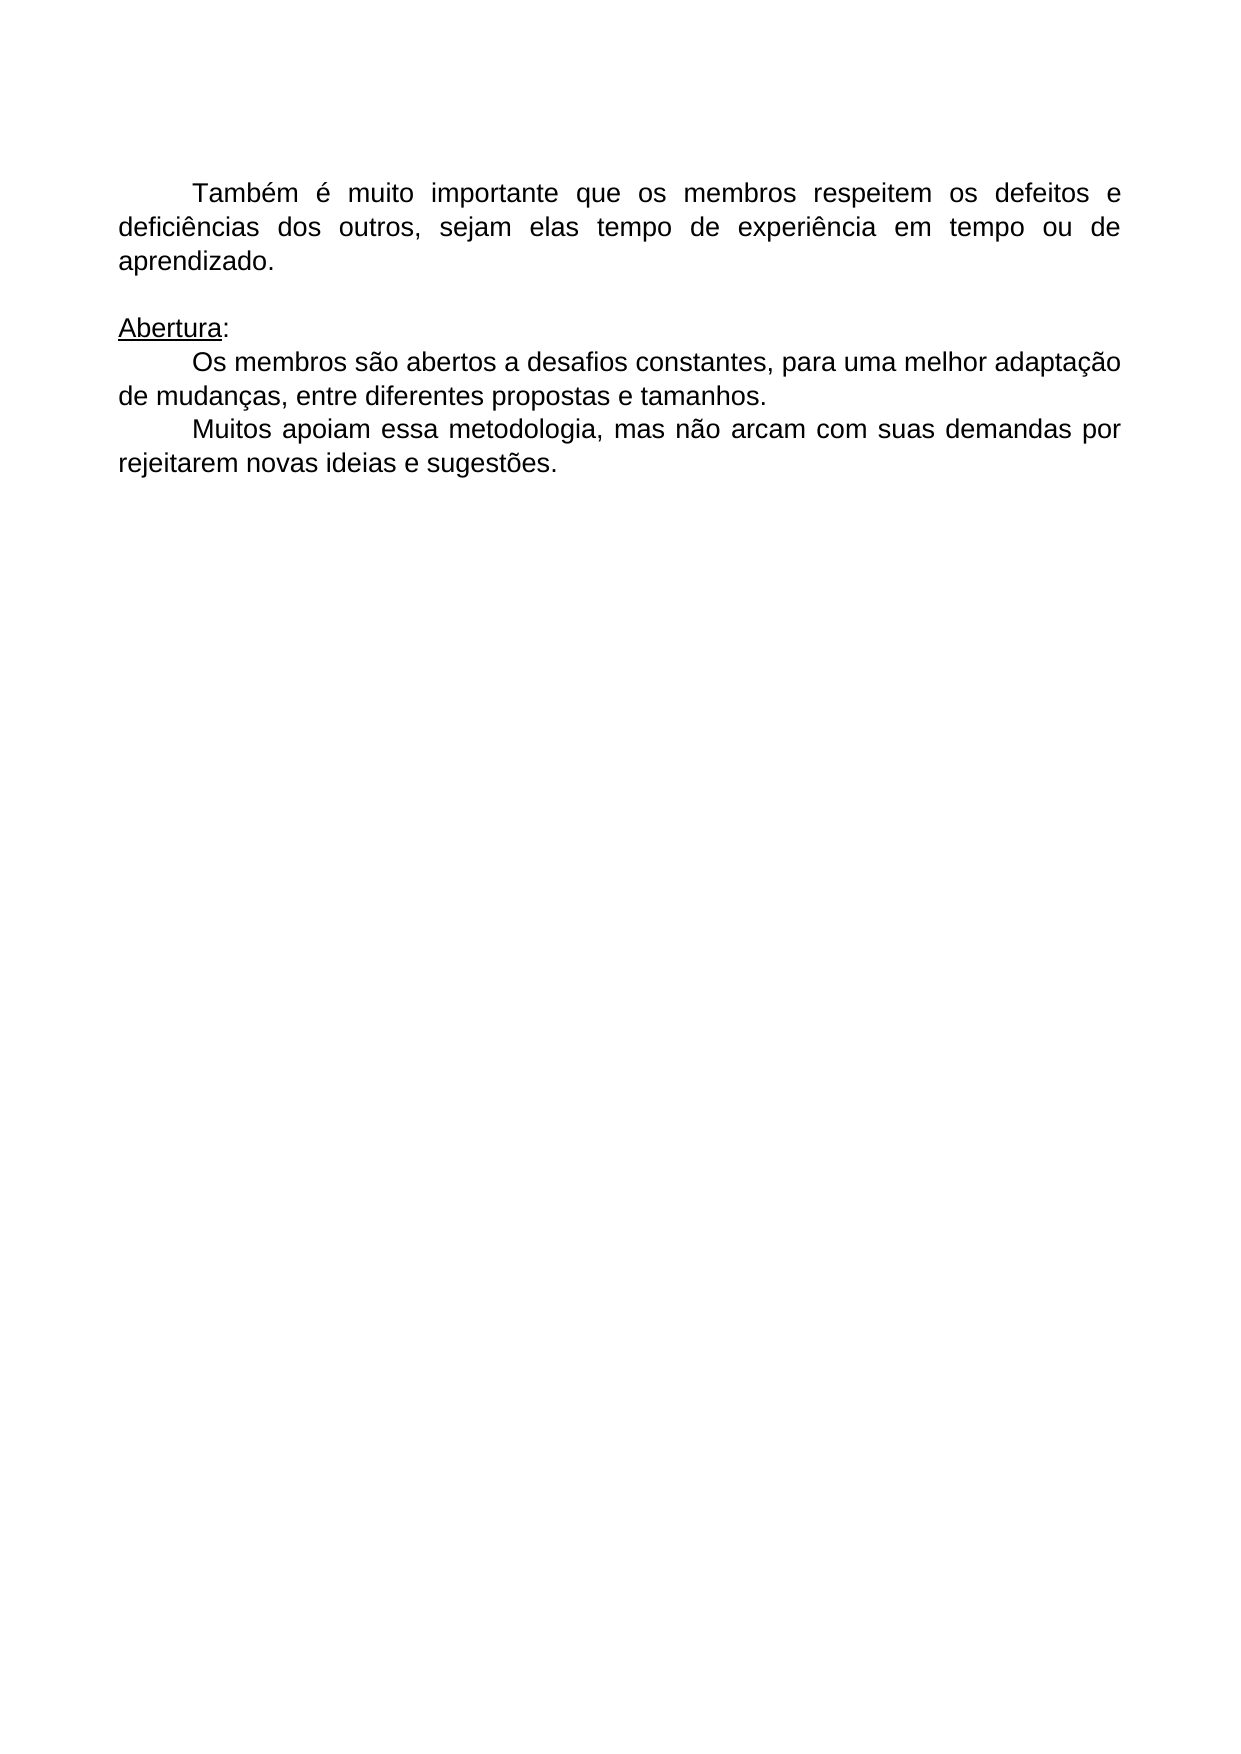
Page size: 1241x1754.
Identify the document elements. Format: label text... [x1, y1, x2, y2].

text Abertura: [118, 312, 1122, 343]
text Os membros são abertos a desafios constantes, para uma melhor adaptação de mudanças, entre diferentes propostas e tamanhos. [118, 346, 1122, 411]
text Também é muito importante que os membros respeitem os defeitos e deficiências dos outros, sejam elas tempo de experiência em tempo ou de aprendizado. [118, 177, 1122, 276]
text Muitos apoiam essa metodologia, mas não arcam com suas demandas por rejeitarem novas ideias e sugestões. [118, 413, 1122, 478]
